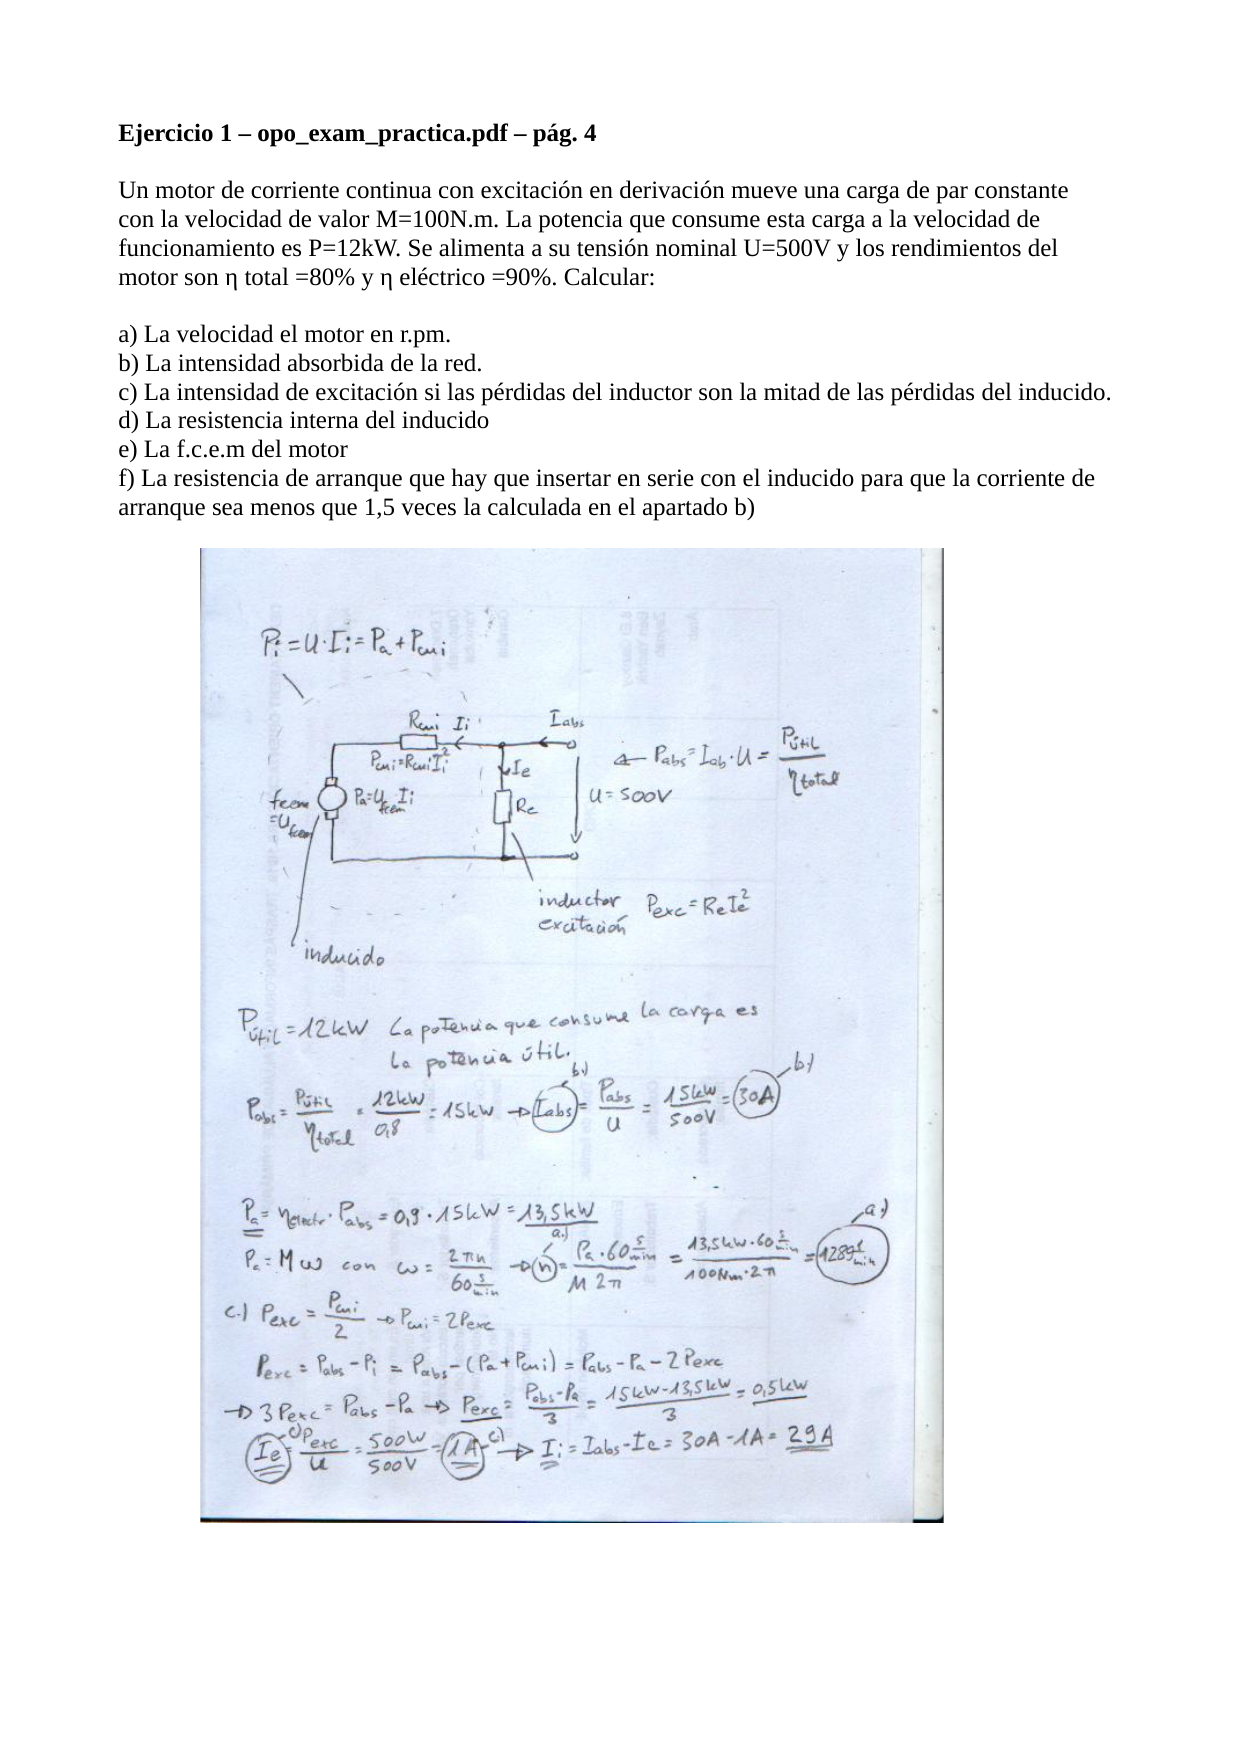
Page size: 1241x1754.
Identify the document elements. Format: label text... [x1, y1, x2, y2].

text a) La velocidad el motor en r.pm. [118, 319, 1122, 348]
text e) La f.c.e.m del motor [118, 434, 1122, 463]
text arranque sea menos que 1,5 veces la calculada en el apartado b) [118, 492, 1122, 521]
text c) La intensidad de excitación si las pérdidas del inductor son la mitad de las pérdidas del inducido. [118, 377, 1122, 406]
text f) La resistencia de arranque que hay que insertar en serie con el inducido para que la corriente de [118, 463, 1122, 492]
text d) La resistencia interna del inducido [118, 406, 1122, 434]
picture [200, 548, 944, 1523]
text funcionamiento es P=12kW. Se alimenta a su tensión nominal U=500V y los rendimientos del [118, 233, 1122, 262]
text Un motor de corriente continua con excitación en derivación mueve una carga de par constante [118, 176, 1122, 204]
text b) La intensidad absorbida de la red. [118, 348, 1122, 377]
text motor son η total =80% y η eléctrico =90%. Calcular: [118, 262, 1122, 291]
text con la velocidad de valor M=100N.m. La potencia que consume esta carga a la velocidad de [118, 204, 1122, 233]
text Ejercicio 1 – opo_exam_practica.pdf – pág. 4 [118, 118, 1122, 147]
